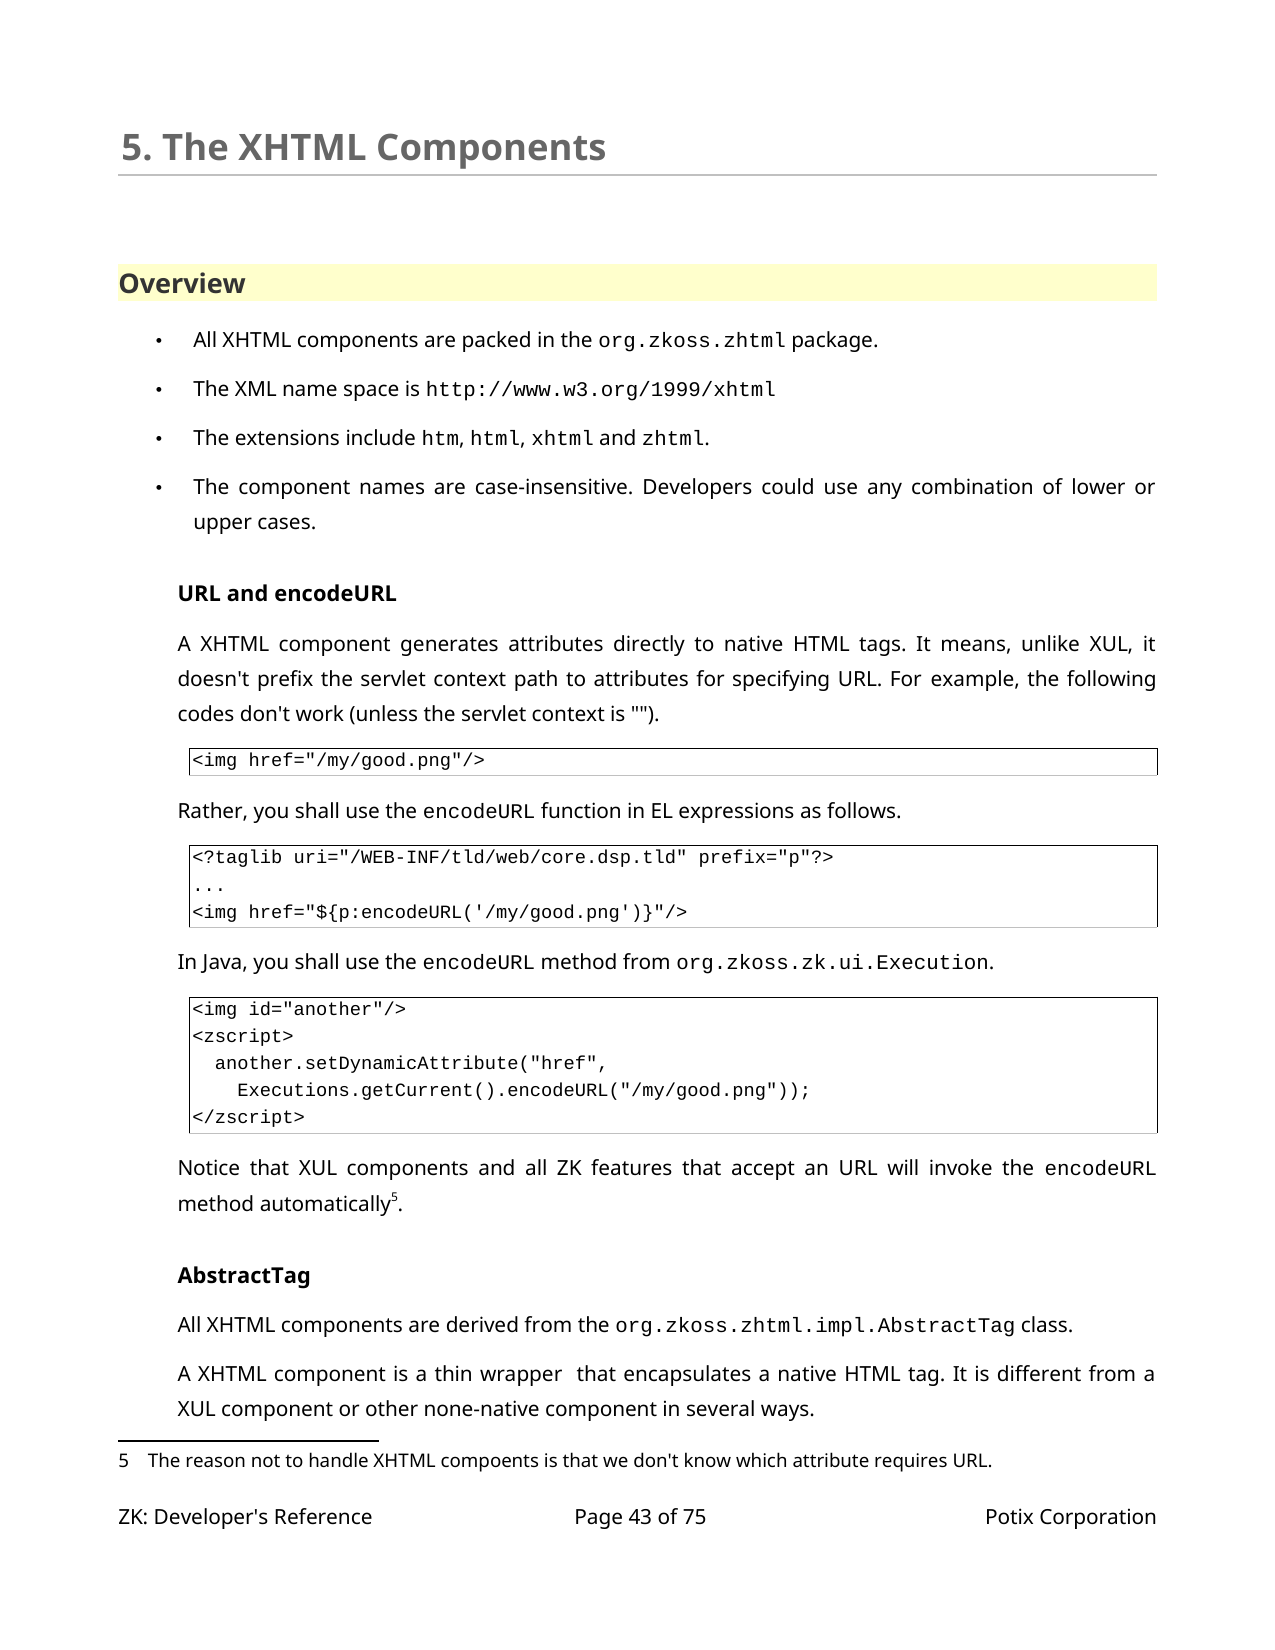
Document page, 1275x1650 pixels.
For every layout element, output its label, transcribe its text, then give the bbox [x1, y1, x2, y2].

subtitle 5. The XHTML Components [118, 118, 1157, 174]
subtitle AbstractTag [177, 1259, 1157, 1289]
text another.setDynamicAttribute("href", [190, 1051, 1157, 1075]
list The component names are case-insensitive. Developers could use any combination of lower or upper cases. [156, 472, 1157, 536]
text <zscript> [190, 1024, 1157, 1048]
text A XHTML component generates attributes directly to native HTML tags. It means, unlike XUL, it doesn't prefix the servlet context path to attributes for specifying URL. For example, the following codes don't work (unless the servlet context is ""). [177, 629, 1157, 727]
text <img href="${p:encodeURL('/my/good.png')}"/> [190, 899, 1157, 927]
text All XHTML components are derived from the org.zkoss.zhtml.impl.AbstractTag class. [177, 1310, 1157, 1339]
subtitle Overview [118, 264, 1157, 301]
text Notice that XUL components and all ZK features that accept an URL will invoke the encodeURL method automatically. [177, 1153, 1157, 1217]
text <img href="/my/good.png"/> [190, 749, 1157, 775]
text The reason not to handle XHTML compoents is that we don't know which attribute requires URL. [118, 1447, 1157, 1473]
text ... [190, 872, 1157, 897]
text Executions.getCurrent().encodeURL("/my/good.png")); [190, 1078, 1157, 1102]
list All XHTML components are packed in the org.zkoss.zhtml package. [156, 325, 1157, 353]
text Rather, you shall use the encodeURL function in EL expressions as follows. [177, 796, 1157, 824]
list The extensions include htm, html, xhtml and zhtml. [156, 423, 1157, 452]
subtitle URL and encodeURL [177, 578, 1157, 608]
text In Java, you shall use the encodeURL method from org.zkoss.zk.ui.Execution. [177, 947, 1157, 976]
list The XML name space is http://www.w3.org/1999/xhtml [156, 374, 1157, 402]
text <img id="another"/> [190, 998, 1157, 1021]
text A XHTML component is a thin wrapper that encapsulates a native HTML tag. It is different from a XUL component or other none-native component in several ways. [177, 1359, 1157, 1423]
text <?taglib uri="/WEB-INF/tld/web/core.dsp.tld" prefix="p"?> [190, 846, 1157, 869]
text </zscript> [190, 1105, 1157, 1133]
